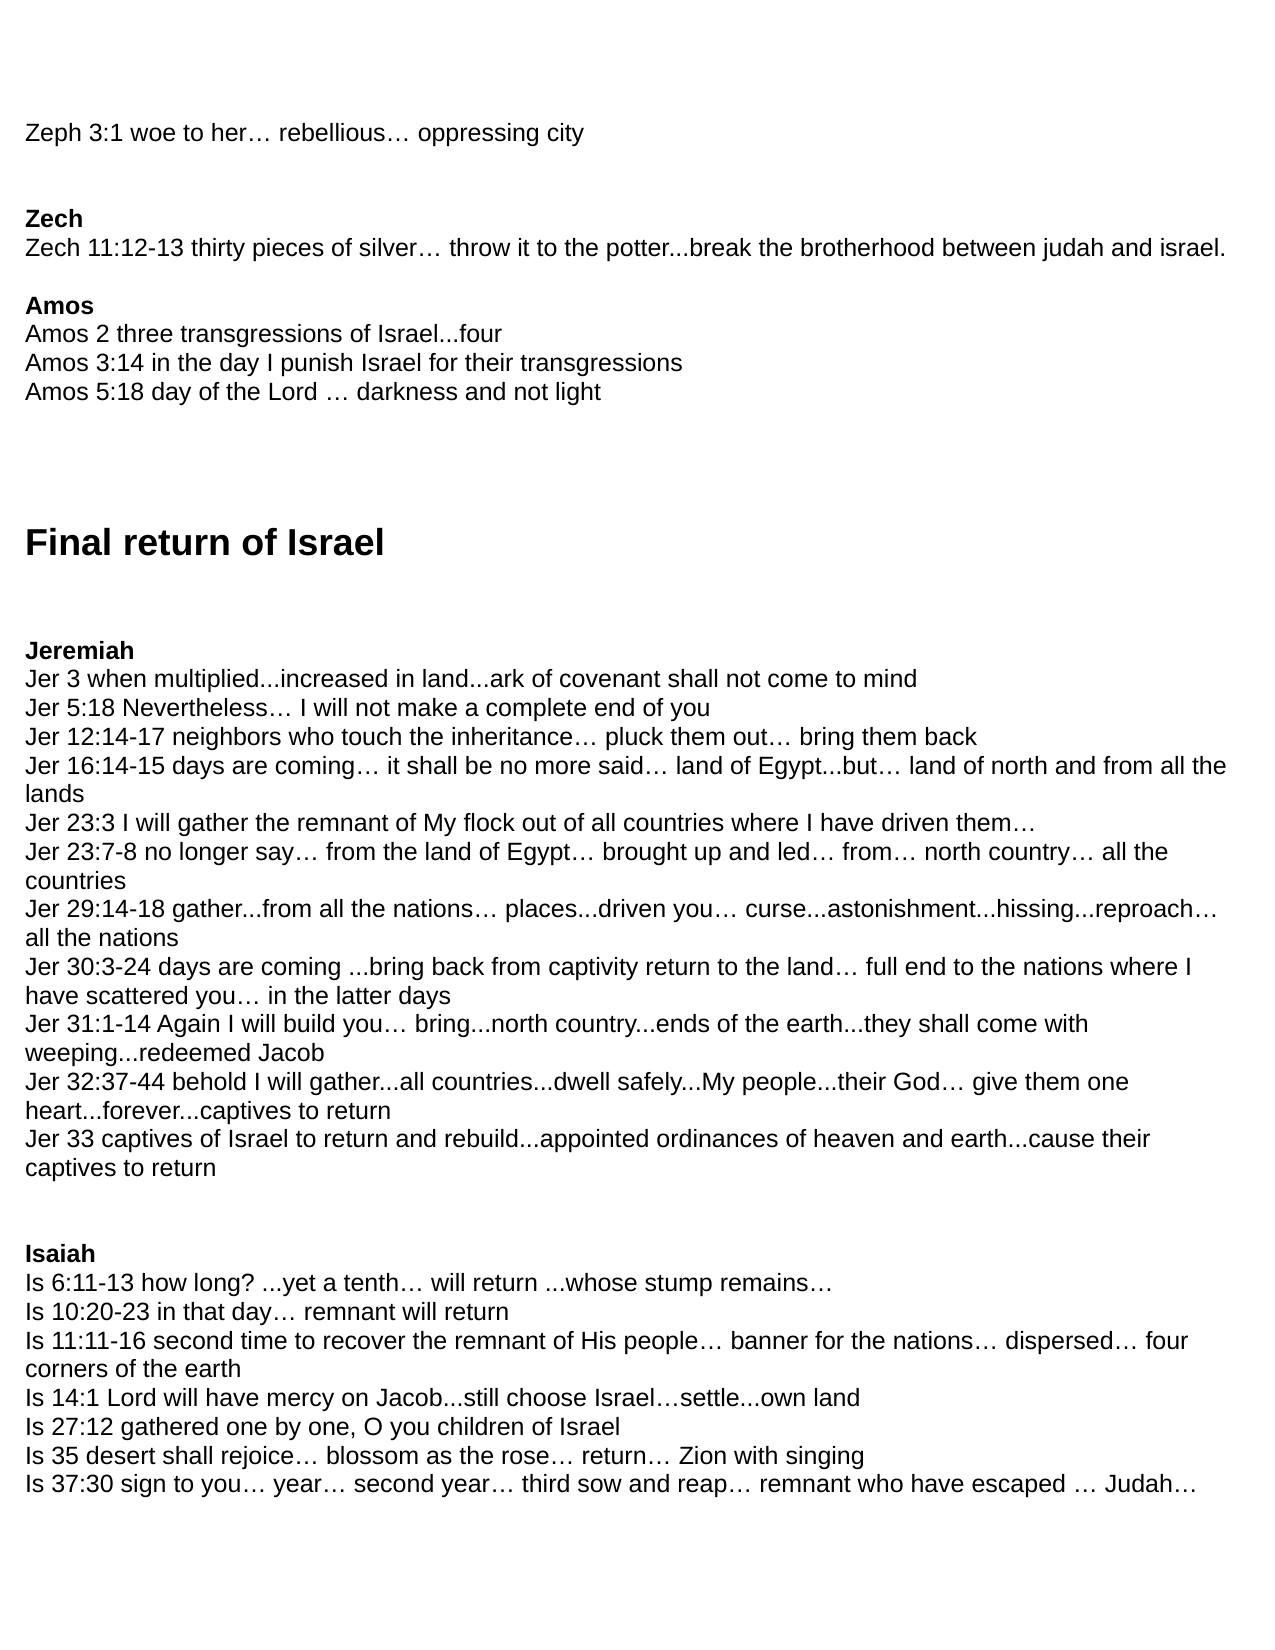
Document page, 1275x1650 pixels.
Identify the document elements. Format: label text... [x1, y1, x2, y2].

text Amos [25, 291, 1243, 319]
text Amos 5:18 day of the Lord … darkness and not light [25, 377, 1243, 406]
text Zech 11:12-13 thirty pieces of silver… throw it to the potter...break the brotherhood between judah and israel. [25, 233, 1243, 262]
text Jeremiah [25, 636, 1243, 664]
text Amos 2 three transgressions of Israel...four [25, 319, 1243, 348]
text Zech [25, 204, 1243, 233]
text Isaiah [25, 1239, 1243, 1268]
text Amos 3:14 in the day I punish Israel for their transgressions [25, 348, 1243, 377]
text Final return of Israel [25, 521, 1243, 564]
text Jer 3 when multiplied...increased in land...ark of covenant shall not come to mind [25, 664, 1243, 693]
text Is 6:11-13 how long? ...yet a tenth… will return ...whose stump remains… Is 10:20-23 in that day… remnant will return Is 11:11-16 second time to recover the remnant of His people… banner for the nations… dispersed… four corners of the earth Is 14:1 Lord will have mercy on Jacob...still choose Israel…settle...own land Is 27:12 gathered one by one, O you children of Israel Is 35 desert shall rejoice… blossom as the rose… return… Zion with singing Is 37:30 sign to you… year… second year… third sow and reap… remnant who have escaped … Judah… [25, 1268, 1243, 1498]
text Zeph 3:1 woe to her… rebellious… oppressing city [25, 118, 1243, 147]
text Jer 5:18 Nevertheless… I will not make a complete end of you Jer 12:14-17 neighbors who touch the inheritance… pluck them out… bring them back Jer 16:14-15 days are coming… it shall be no more said… land of Egypt...but… land of north and from all the lands Jer 23:3 I will gather the remnant of My flock out of all countries where I have driven them… Jer 23:7-8 no longer say… from the land of Egypt… brought up and led… from… north country… all the countries [25, 693, 1243, 894]
text Jer 29:14-18 gather...from all the nations… places...driven you… curse...astonishment...hissing...reproach… all the nations Jer 30:3-24 days are coming ...bring back from captivity return to the land… full end to the nations where I have scattered you… in the latter days Jer 31:1-14 Again I will build you… bring...north country...ends of the earth...they shall come with weeping...redeemed Jacob Jer 32:37-44 behold I will gather...all countries...dwell safely...My people...their God… give them one heart...forever...captives to return Jer 33 captives of Israel to return and rebuild...appointed ordinances of heaven and earth...cause their captives to return [25, 894, 1243, 1211]
